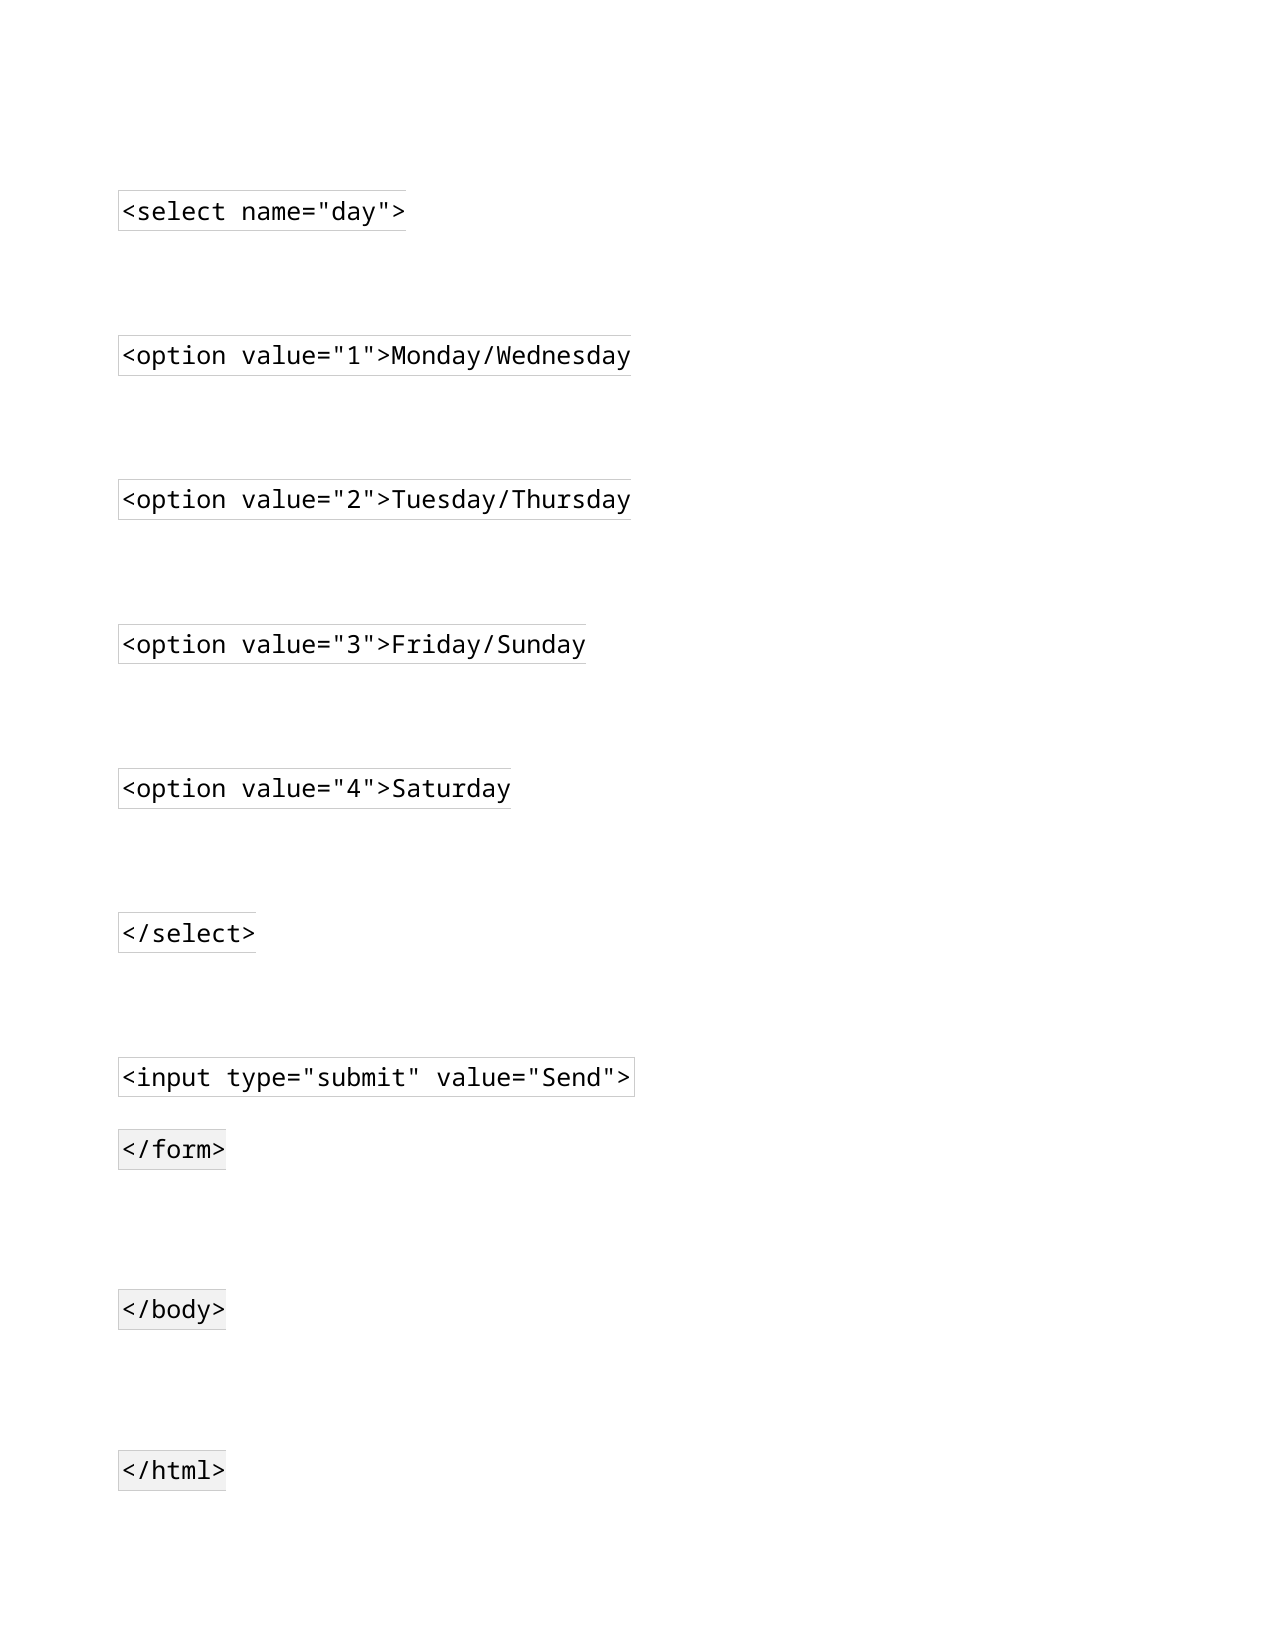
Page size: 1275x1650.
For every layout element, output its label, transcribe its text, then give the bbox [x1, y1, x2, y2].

text <select name="day"> <option value="1">Monday/Wednesday <option value="2">Tuesday/Thursday <option value="3">Friday/Sunday <option value="4">Saturday </select> <input type="submit" value="Send"> [118, 118, 1157, 1097]
text </form> </body> </html> [118, 1129, 1157, 1490]
